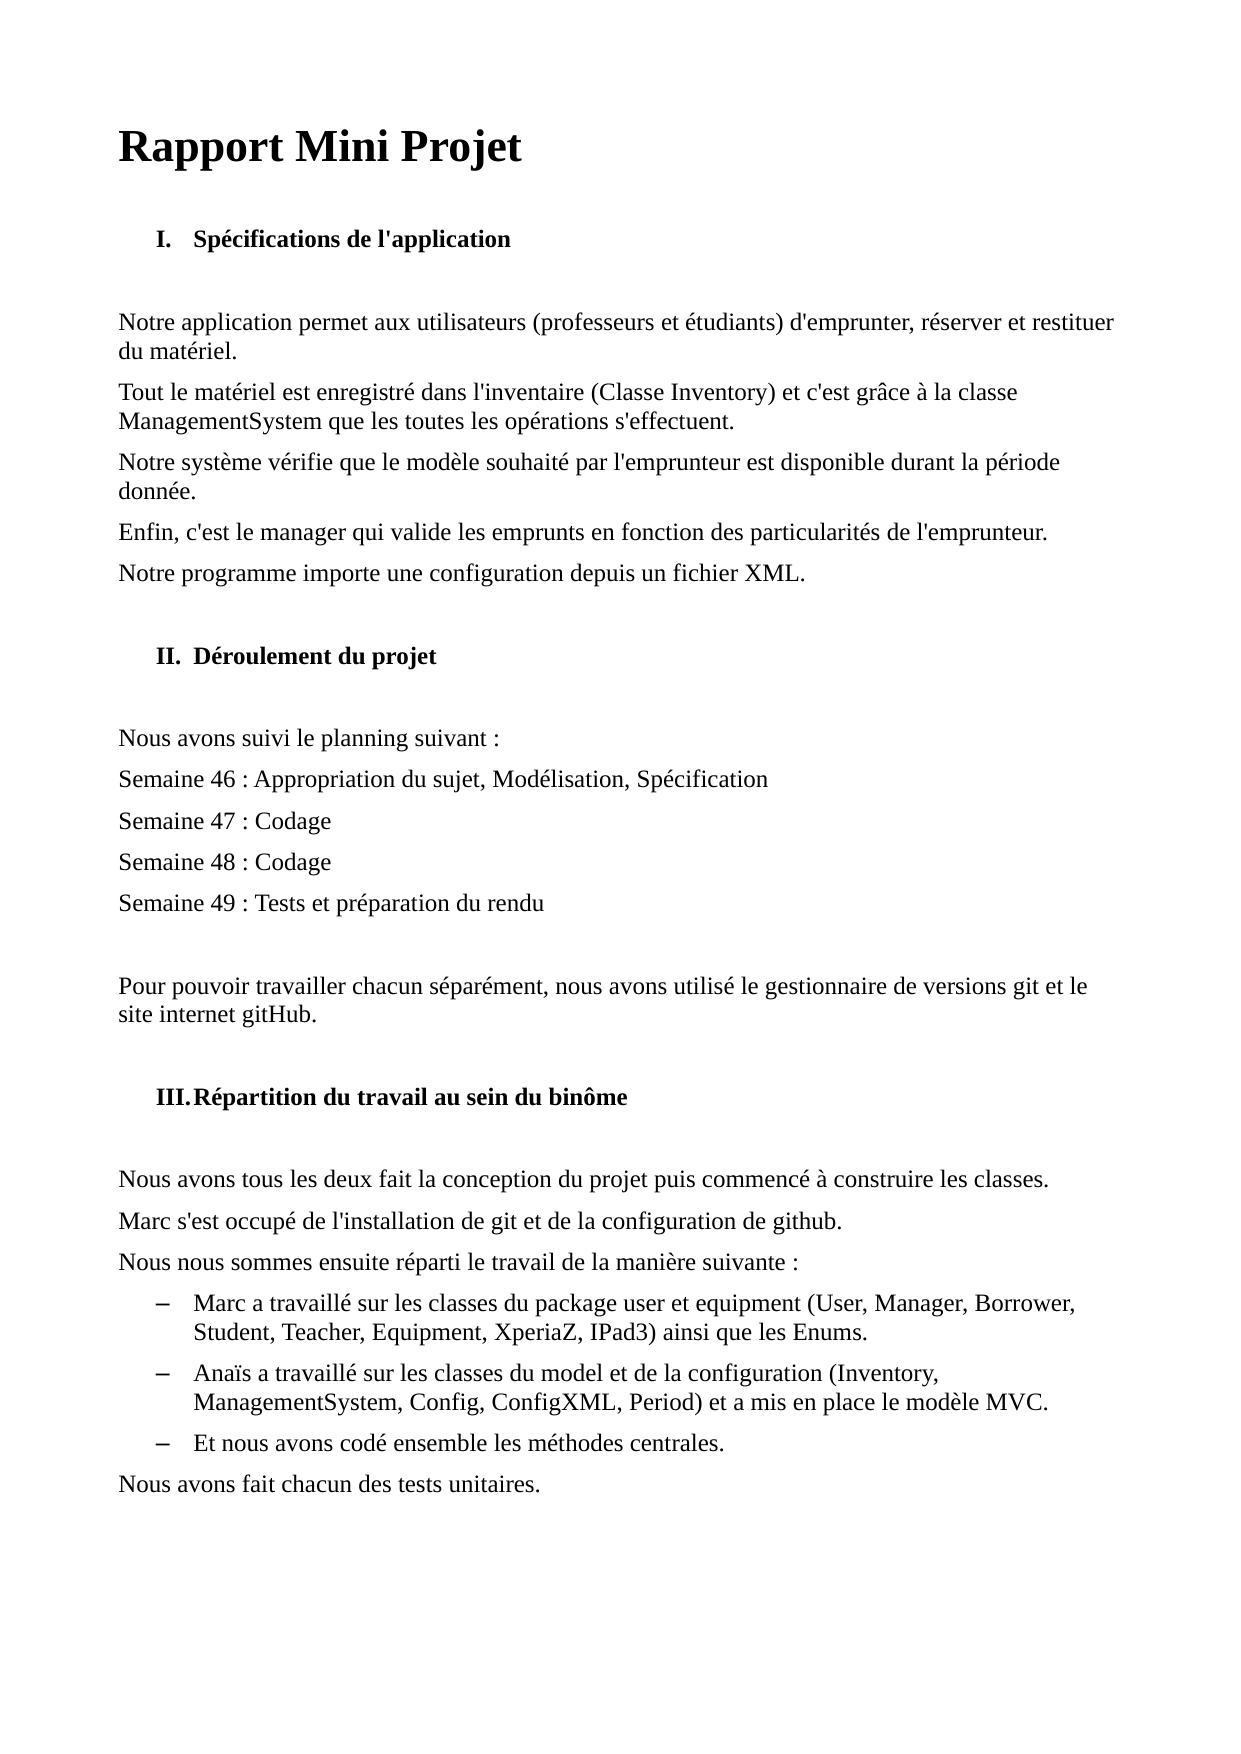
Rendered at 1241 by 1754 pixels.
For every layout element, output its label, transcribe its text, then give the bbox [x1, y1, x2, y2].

text Notre application permet aux utilisateurs (professeurs et étudiants) d'emprunter, réserver et restituer du matériel. [118, 307, 1122, 364]
text Enfin, c'est le manager qui valide les emprunts en fonction des particularités de l'emprunteur. [118, 517, 1122, 546]
text Nous nous sommes ensuite réparti le travail de la manière suivante : [118, 1247, 1122, 1276]
text Nous avons tous les deux fait la conception du projet puis commencé à construire les classes. [118, 1164, 1122, 1193]
text Notre système vérifie que le modèle souhaité par l'emprunteur est disponible durant la période donnée. [118, 447, 1122, 504]
text Semaine 47 : Codage [118, 806, 1122, 834]
list Marc a travaillé sur les classes du package user et equipment (User, Manager, Borrower, Student, Teacher, Equipment, XperiaZ, IPad3) ainsi que les Enums. [156, 1288, 1122, 1346]
list Anaïs a travaillé sur les classes du model et de la configuration (Inventory, ManagementSystem, Config, ConfigXML, Period) et a mis en place le modèle MVC. [156, 1358, 1122, 1416]
text Tout le matériel est enregistré dans l'inventaire (Classe Inventory) et c'est grâce à la classe ManagementSystem que les toutes les opérations s'effectuent. [118, 377, 1122, 434]
text Nous avons fait chacun des tests unitaires. [118, 1469, 1122, 1498]
text Semaine 46 : Appropriation du sujet, Modélisation, Spécification [118, 764, 1122, 793]
text Semaine 48 : Codage [118, 847, 1122, 876]
list Déroulement du projet [156, 641, 1122, 669]
text Notre programme importe une configuration depuis un fichier XML. [118, 558, 1122, 587]
text Semaine 49 : Tests et préparation du rendu [118, 888, 1122, 917]
list Spécifications de l'application [156, 224, 1122, 253]
text Nous avons suivi le planning suivant : [118, 723, 1122, 752]
list Et nous avons codé ensemble les méthodes centrales. [156, 1428, 1122, 1457]
text Marc s'est occupé de l'installation de git et de la configuration de github. [118, 1206, 1122, 1234]
list Répartition du travail au sein du binôme [156, 1082, 1122, 1111]
text Rapport Mini Projet [118, 118, 1122, 171]
text Pour pouvoir travailler chacun séparément, nous avons utilisé le gestionnaire de versions git et le site internet gitHub. [118, 971, 1122, 1028]
